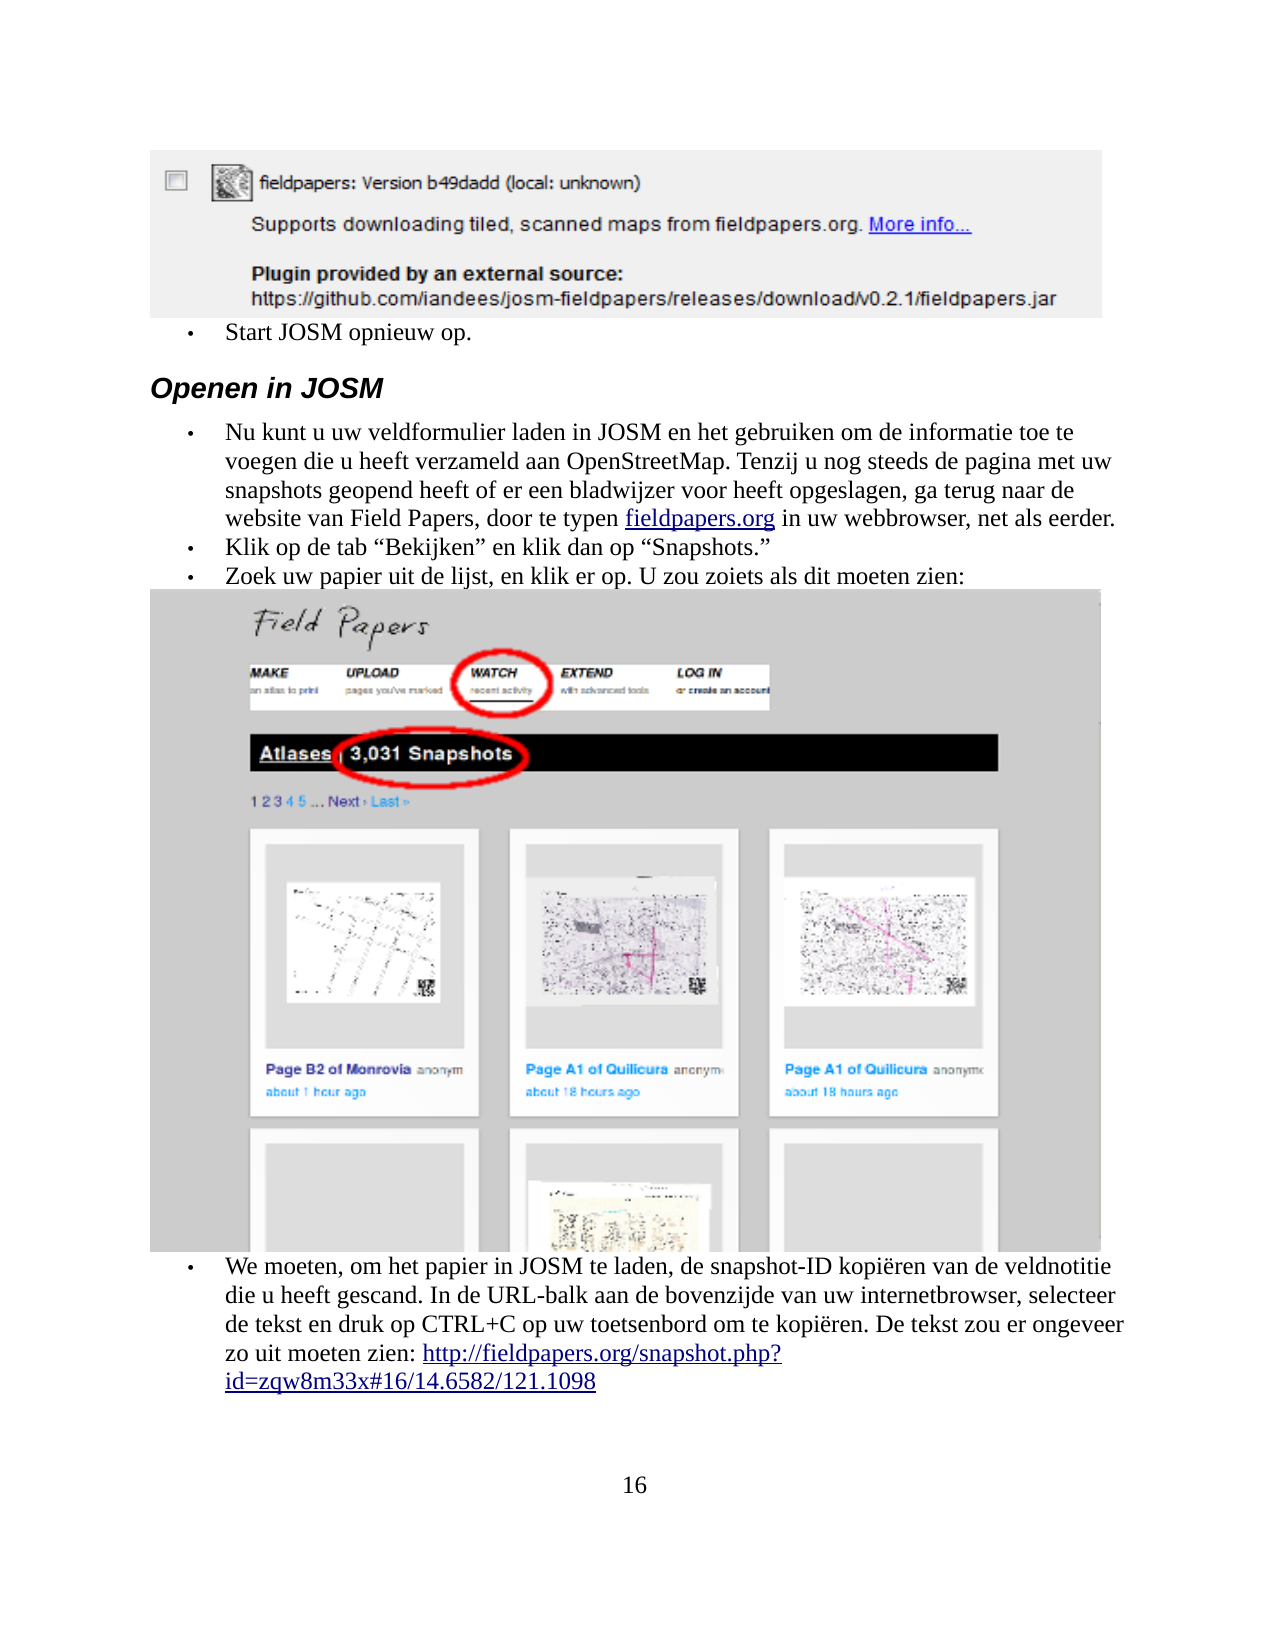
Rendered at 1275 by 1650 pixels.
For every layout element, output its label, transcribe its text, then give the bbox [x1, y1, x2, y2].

list Nu kunt u uw veldformulier laden in JOSM en het gebruiken om de informatie toe te voegen die u heeft verzameld aan OpenStreetMap. Tenzij u nog steeds de pagina met uw snapshots geopend heeft of er een bladwijzer voor heeft opgeslagen, ga terug naar de website van Field Papers, door te typen fieldpapers.org in uw webbrowser, net als eerder. [187, 417, 1125, 532]
list Klik op de tab “Bekijken” en klik dan op “Snapshots.” [187, 532, 1125, 561]
list We moeten, om het papier in JOSM te laden, de snapshot-ID kopiëren van de veldnotitie die u heeft gescand. In de URL-balk aan de bovenzijde van uw internetbrowser, selecteer de tekst en druk op CTRL+C op uw toetsenbord om te kopiëren. De tekst zou er ongeveer zo uit moeten zien: http://fieldpapers.org/snapshot.php?id=zqw8m33x#16/14.6582/121.1098 [187, 1251, 1125, 1395]
picture [150, 150, 1103, 318]
picture [150, 589, 1101, 1252]
list Zoek uw papier uit de lijst, en klik er op. U zou zoiets als dit moeten zien: [187, 561, 1125, 590]
list Start JOSM opnieuw op. [187, 317, 1125, 346]
subtitle Openen in JOSM [150, 371, 1125, 405]
